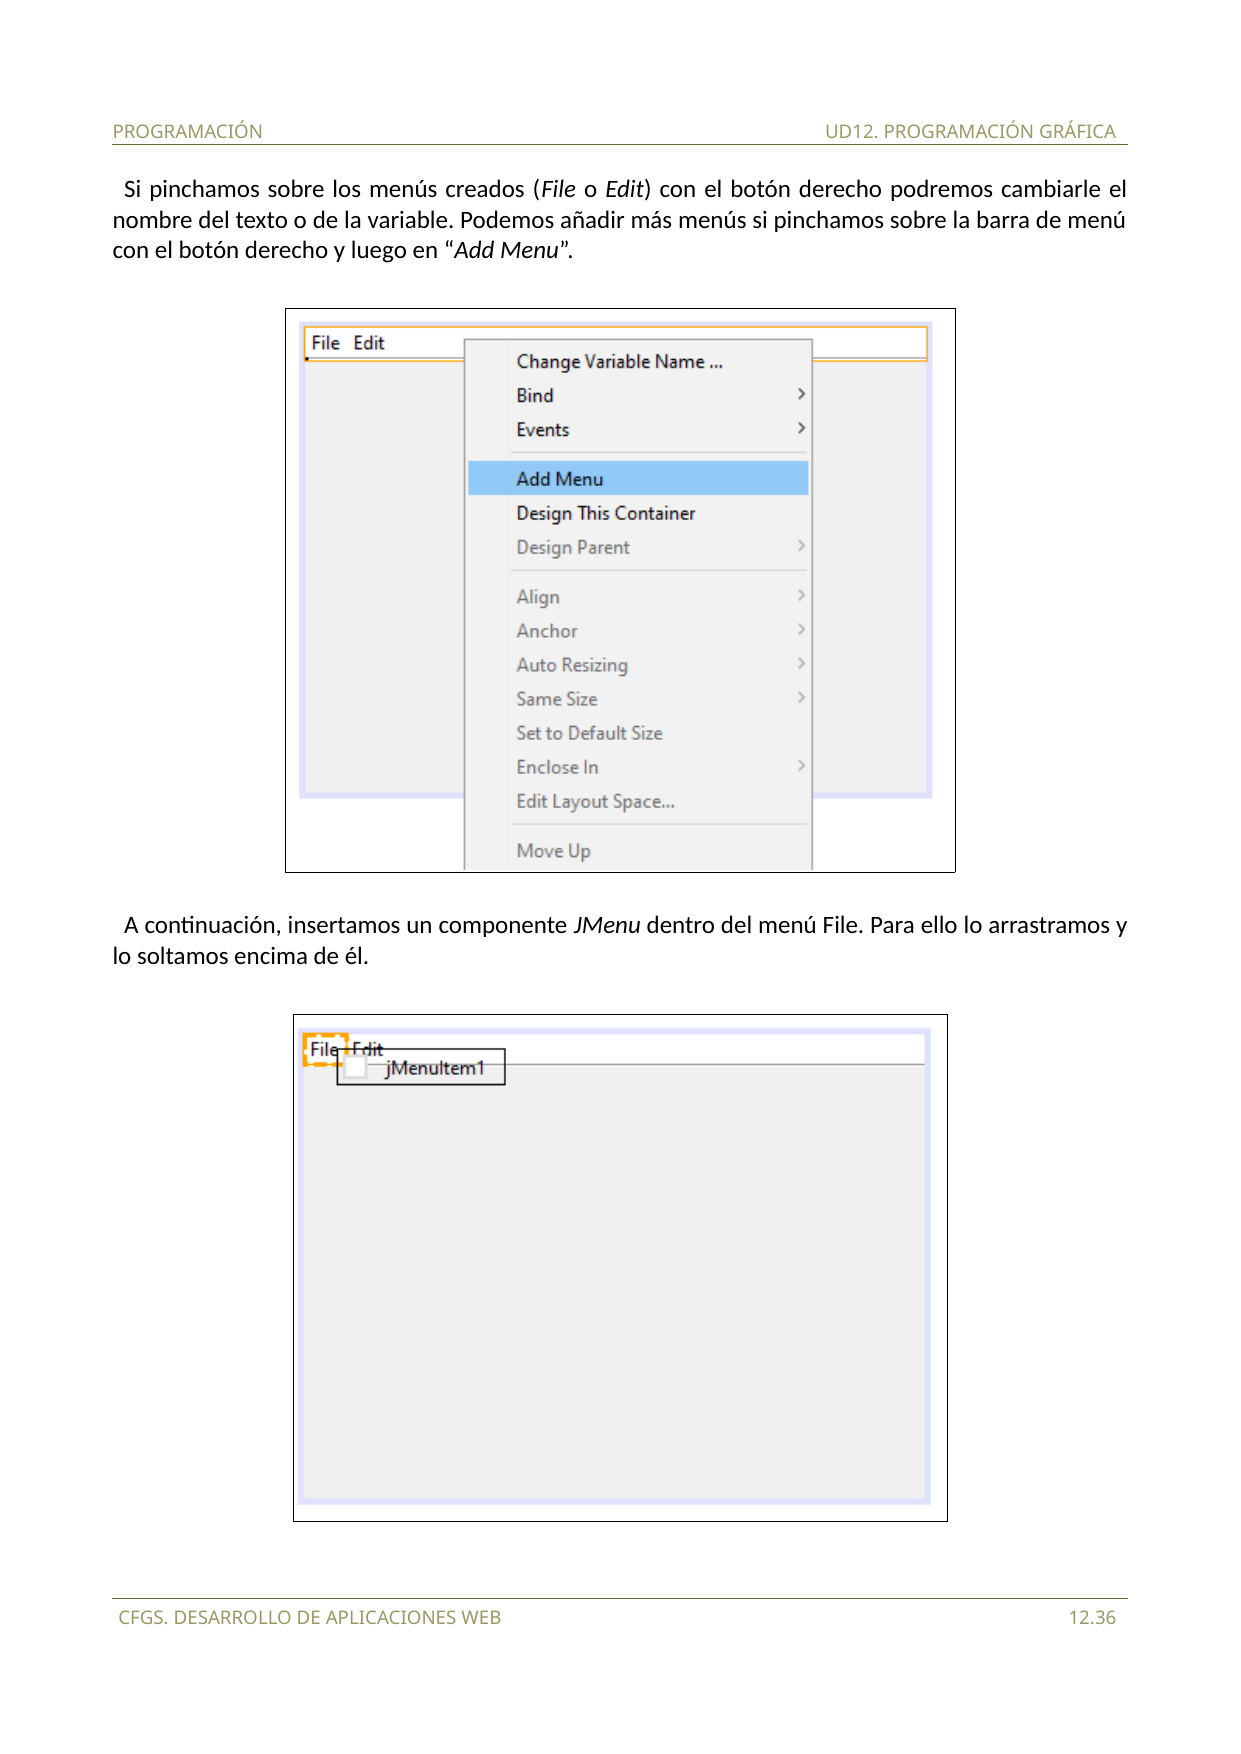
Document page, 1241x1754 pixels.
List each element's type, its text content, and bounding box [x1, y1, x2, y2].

text Si pinchamos sobre los menús creados (File o Edit) con el botón derecho podremos cambiarle el nombre del texto o de la variable. Podemos añadir más menús si pinchamos sobre la barra de menú con el botón derecho y luego en “Add Menu”. [112, 173, 1128, 265]
text A continuación, insertamos un componente JMenu dentro del menú File. Para ello lo arrastramos y lo soltamos encima de él. [112, 909, 1128, 970]
picture [287, 311, 953, 870]
picture [295, 1016, 945, 1519]
